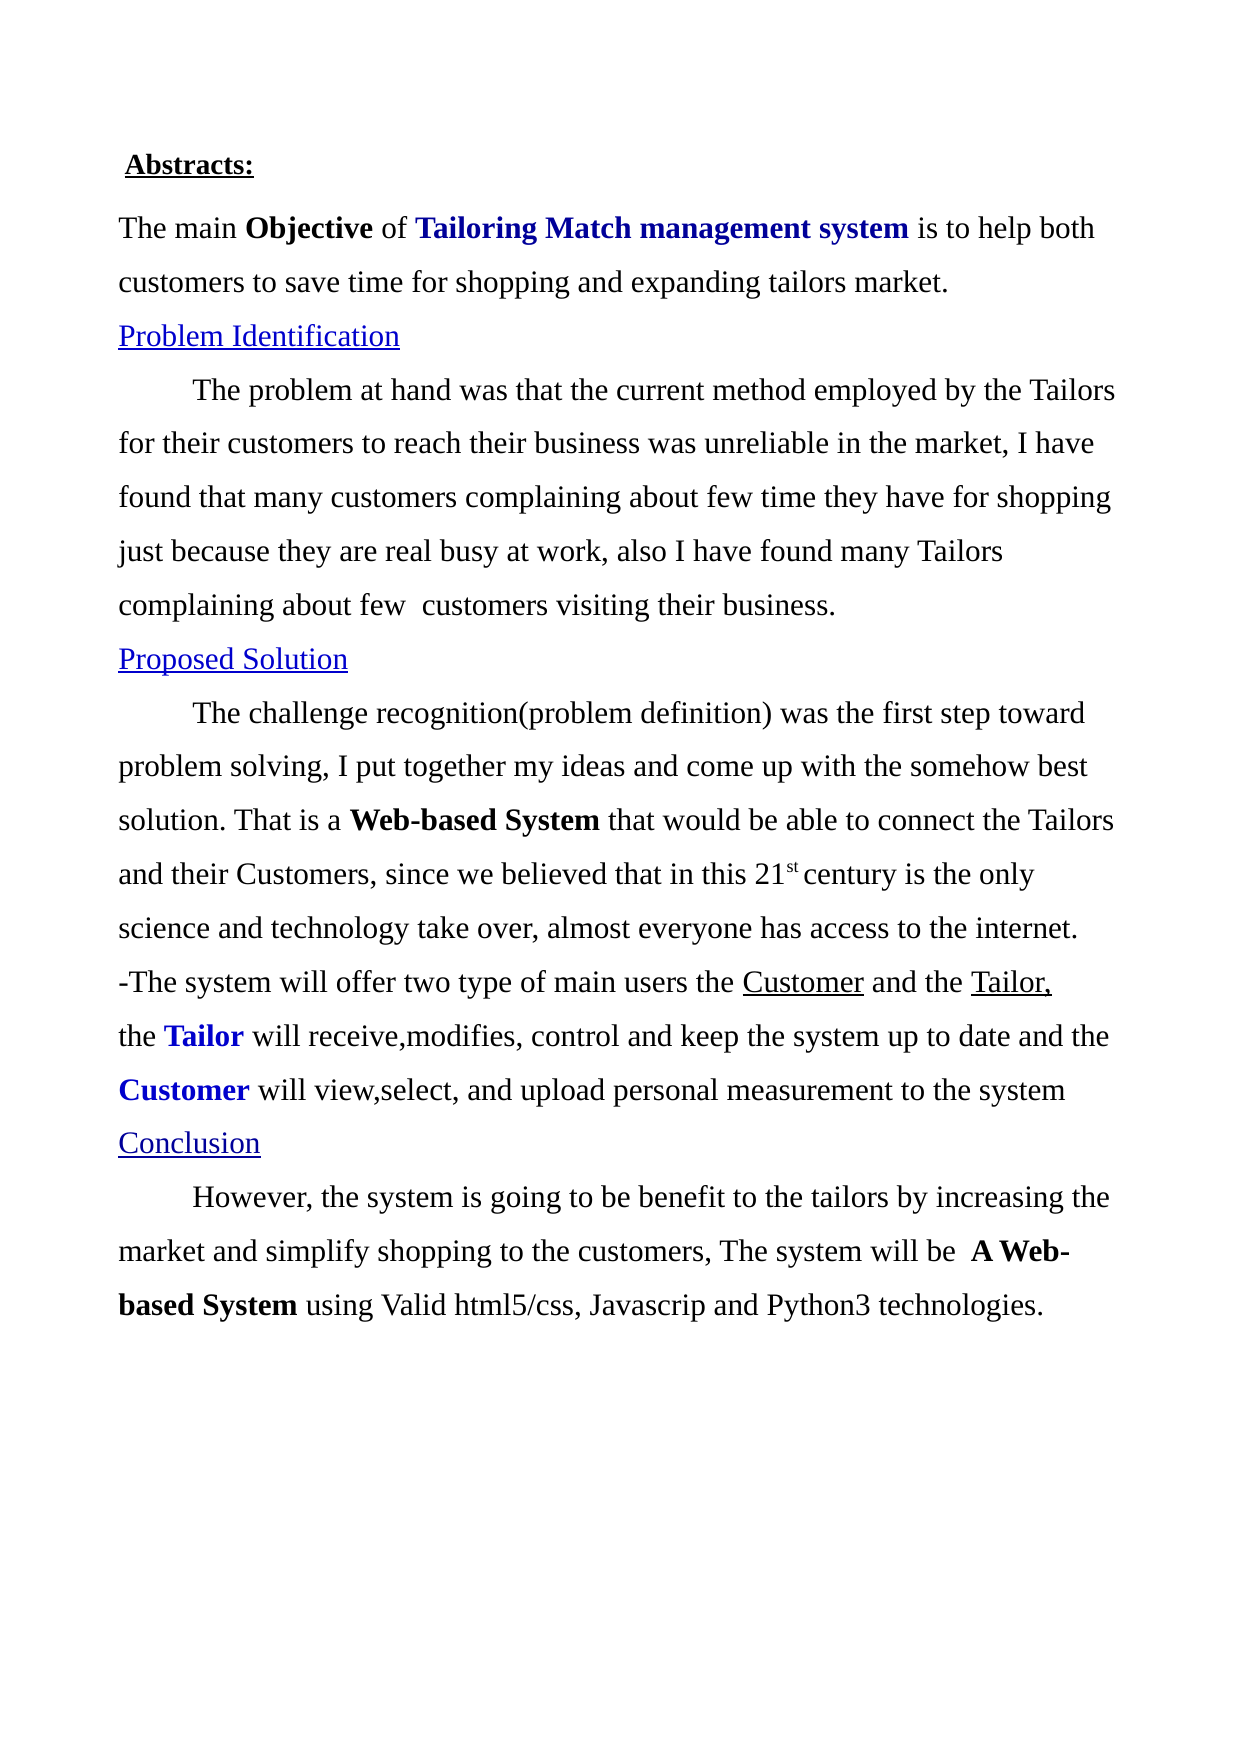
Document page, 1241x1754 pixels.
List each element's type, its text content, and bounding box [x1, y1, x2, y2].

text The problem at hand was that the current method employed by the Tailors for their customers to reach their business was unreliable in the market, I have found that many customers complaining about few time they have for shopping just because they are real busy at work, also I have found many Tailors complaining about few customers visiting their business. [118, 371, 1122, 622]
text Proposed Solution [118, 640, 1122, 676]
text However, the system is going to be benefit to the tailors by increasing the market and simplify shopping to the customers, The system will be A Web-based System using Valid html5/css, Javascrip and Python3 technologies. [118, 1178, 1122, 1322]
text The main Objective of Tailoring Match management system is to help both customers to save time for shopping and expanding tailors market. [118, 209, 1122, 299]
text Abstracts: [118, 147, 1122, 180]
text Conclusion [118, 1125, 1122, 1161]
text Customer will view,select, and upload personal measurement to the system [118, 1071, 1122, 1107]
text the Tailor will receive,modifies, control and keep the system up to date and the [118, 1017, 1122, 1053]
text The challenge recognition(problem definition) was the first step toward problem solving, I put together my ideas and come up with the somehow best solution. That is a Web-based System that would be able to connect the Tailors and their Customers, since we believed that in this 21st century is the only science and technology take over, almost everyone has access to the internet. [118, 694, 1122, 945]
text Problem Identification [118, 317, 1122, 353]
text -The system will offer two type of main users the Customer and the Tailor, [118, 963, 1122, 999]
